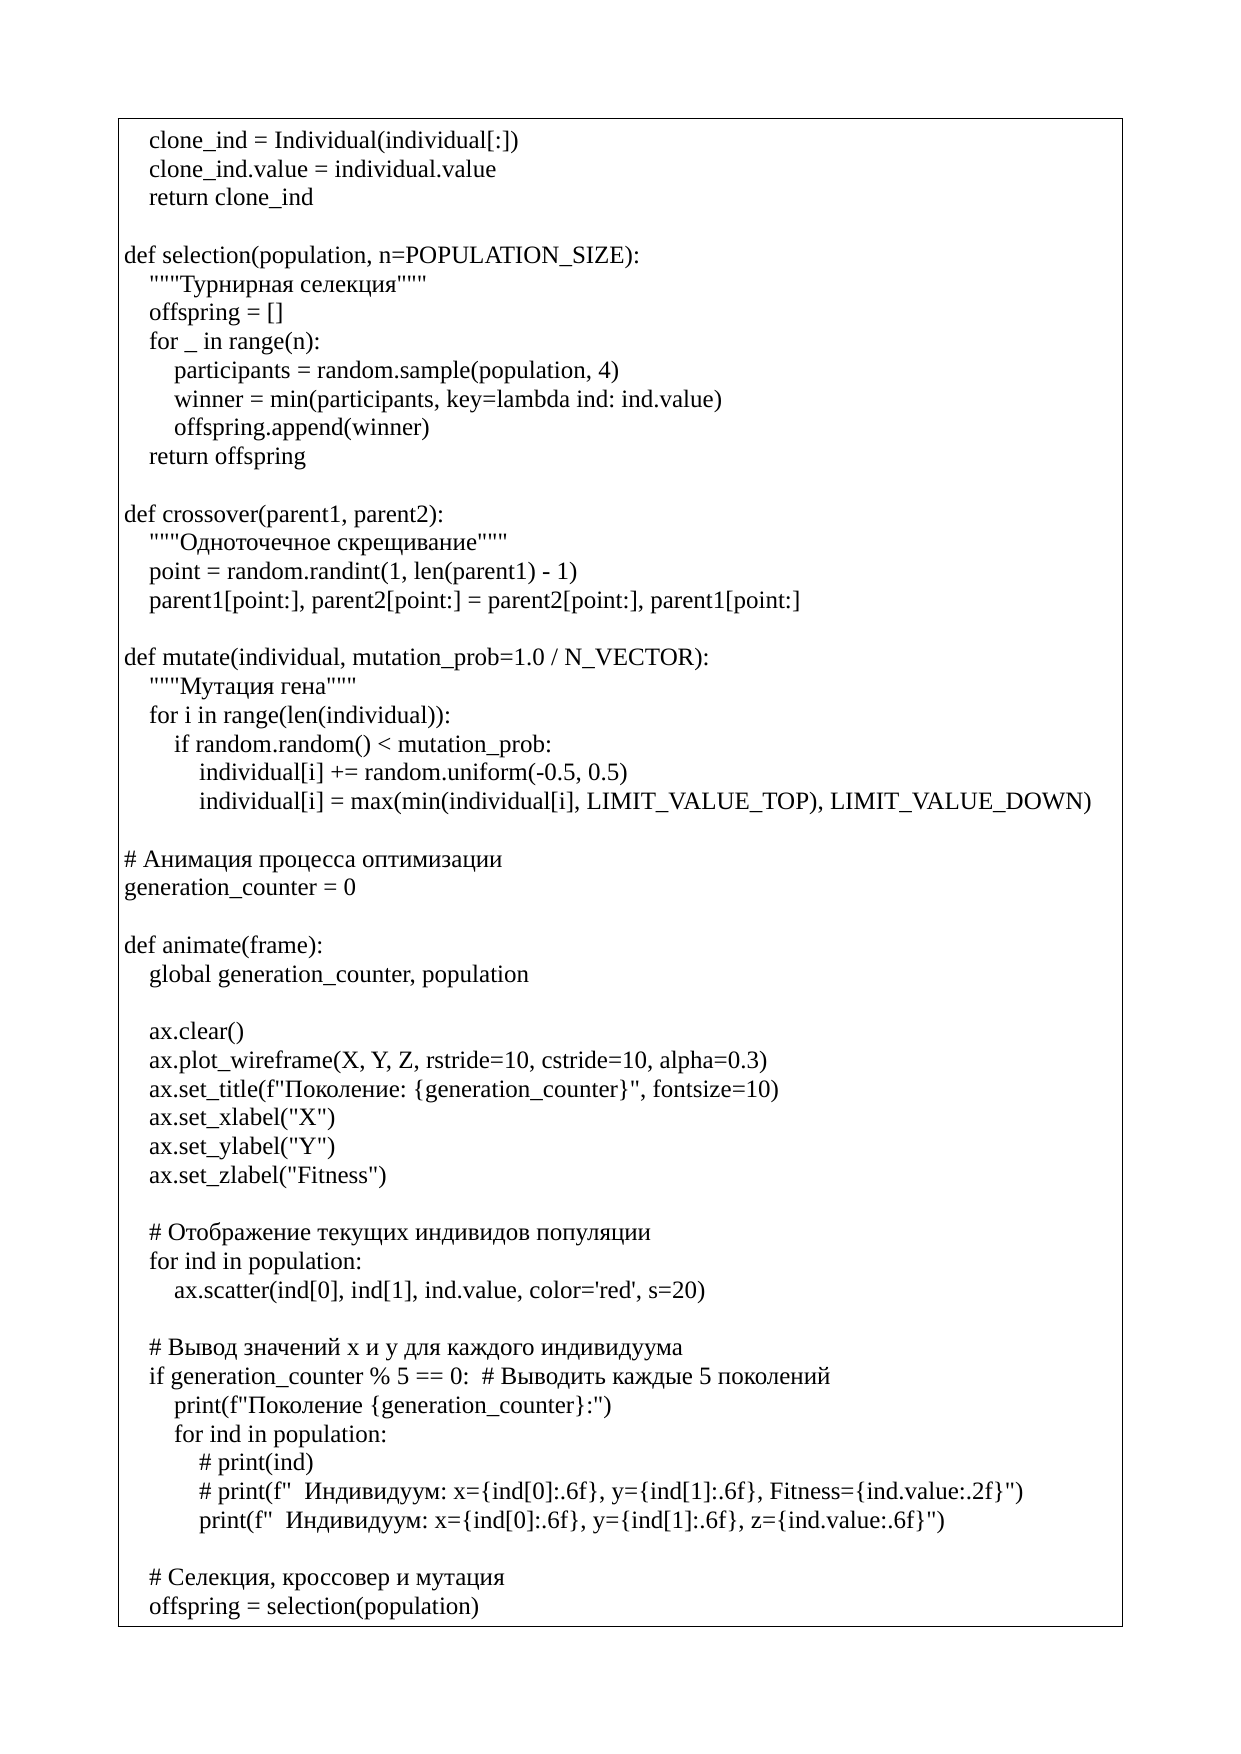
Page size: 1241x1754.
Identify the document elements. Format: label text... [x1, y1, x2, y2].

table_header clone_ind = Individual(individual[:]) clone_ind.value = individual.value return clone_ind def selection(population, n=POPULATION_SIZE): """Турнирная селекция""" offspring = [] for _ in range(n): participants = random.sample(population, 4) winner = min(participants, key=lambda ind: ind.value) offspring.append(winner) return offspring def crossover(parent1, parent2): """Одноточечное скрещивание""" point = random.randint(1, len(parent1) - 1) parent1[point:], parent2[point:] = parent2[point:], parent1[point:] def mutate(individual, mutation_prob=1.0 / N_VECTOR): """Мутация гена""" for i in range(len(individual)): if random.random() < mutation_prob: individual[i] += random.uniform(-0.5, 0.5) individual[i] = max(min(individual[i], LIMIT_VALUE_TOP), LIMIT_VALUE_DOWN) # Анимация процесса оптимизации generation_counter = 0 def animate(frame): global generation_counter, population ax.clear() ax.plot_wireframe(X, Y, Z, rstride=10, cstride=10, alpha=0.3) ax.set_title(f"Поколение: {generation_counter}", fontsize=10) ax.set_xlabel("X") ax.set_ylabel("Y") ax.set_zlabel("Fitness") # Отображение текущих индивидов популяции for ind in population: ax.scatter(ind[0], ind[1], ind.value, color='red', s=20) # Вывод значений x и y для каждого индивидуума if generation_counter % 5 == 0: # Выводить каждые 5 поколений print(f"Поколение {generation_counter}:") for ind in population: # print(ind) # print(f" Индивидуум: x={ind[0]:.6f}, y={ind[1]:.6f}, Fitness={ind.value:.2f}") print(f" Индивидуум: x={ind[0]:.6f}, y={ind[1]:.6f}, z={ind.value:.6f}") # Селекция, кроссовер и мутация offspring = selection(population) [119, 119, 1122, 1626]
